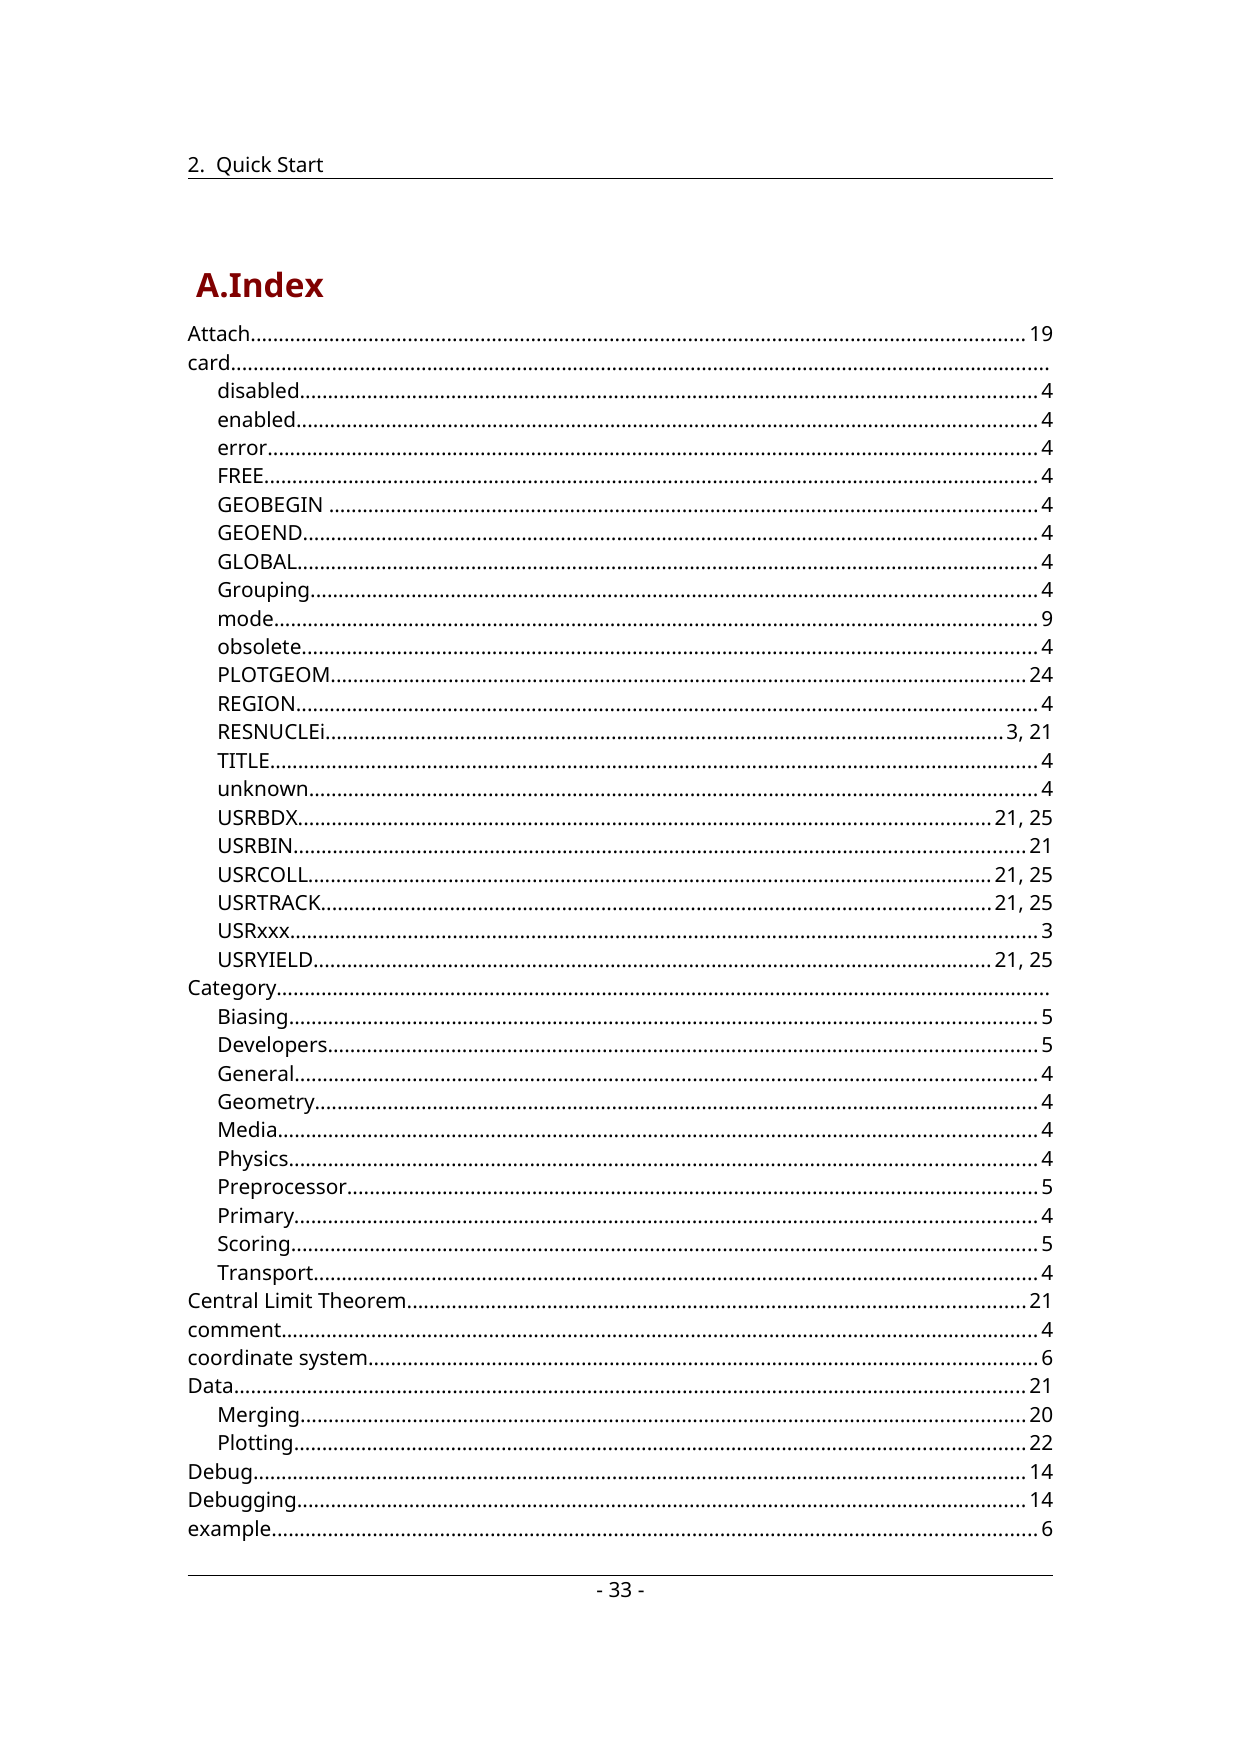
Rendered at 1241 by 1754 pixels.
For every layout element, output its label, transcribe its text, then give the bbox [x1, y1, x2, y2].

text Grouping 4 [217, 575, 1053, 604]
text enabled 4 [217, 405, 1053, 433]
text USRCOLL 21, 25 [217, 860, 1053, 888]
text GEOEND 4 [217, 518, 1053, 547]
text GLOBAL 4 [217, 547, 1053, 575]
text Developers 5 [217, 1030, 1053, 1059]
text Debugging 14 [187, 1485, 1053, 1514]
subtitle Index [187, 261, 1053, 307]
text Transport 4 [217, 1258, 1053, 1286]
text PLOTGEOM 24 [217, 661, 1053, 689]
text USRYIELD 21, 25 [217, 945, 1053, 973]
text Merging 20 [217, 1400, 1053, 1428]
text USRTRACK 21, 25 [217, 888, 1053, 917]
text Primary 4 [217, 1201, 1053, 1229]
text example 6 [187, 1514, 1053, 1542]
text disabled 4 [217, 376, 1053, 405]
text REGION 4 [217, 689, 1053, 717]
text GEOBEGIN 4 [217, 490, 1053, 518]
text obsolete 4 [217, 632, 1053, 661]
text Central Limit Theorem 21 [187, 1286, 1053, 1315]
text Attach 19 [187, 319, 1053, 348]
text Physics 4 [217, 1144, 1053, 1172]
text RESNUCLEi 3, 21 [217, 717, 1053, 746]
text card [187, 348, 1053, 376]
text USRBIN 21 [217, 831, 1053, 860]
text error 4 [217, 433, 1053, 462]
text USRxxx 3 [217, 917, 1053, 945]
text unknown 4 [217, 774, 1053, 803]
text TITLE 4 [217, 746, 1053, 774]
text comment 4 [187, 1315, 1053, 1343]
text Biasing 5 [217, 1002, 1053, 1030]
text coordinate system 6 [187, 1343, 1053, 1372]
text USRBDX 21, 25 [217, 803, 1053, 831]
text General 4 [217, 1059, 1053, 1087]
text Geometry 4 [217, 1087, 1053, 1116]
text FREE 4 [217, 462, 1053, 490]
text mode 9 [217, 604, 1053, 632]
text Debug 14 [187, 1457, 1053, 1485]
text Media 4 [217, 1116, 1053, 1144]
text Plotting 22 [217, 1428, 1053, 1457]
text Data 21 [187, 1372, 1053, 1400]
text Scoring 5 [217, 1229, 1053, 1258]
text Preprocessor 5 [217, 1172, 1053, 1201]
text Category [187, 973, 1053, 1002]
